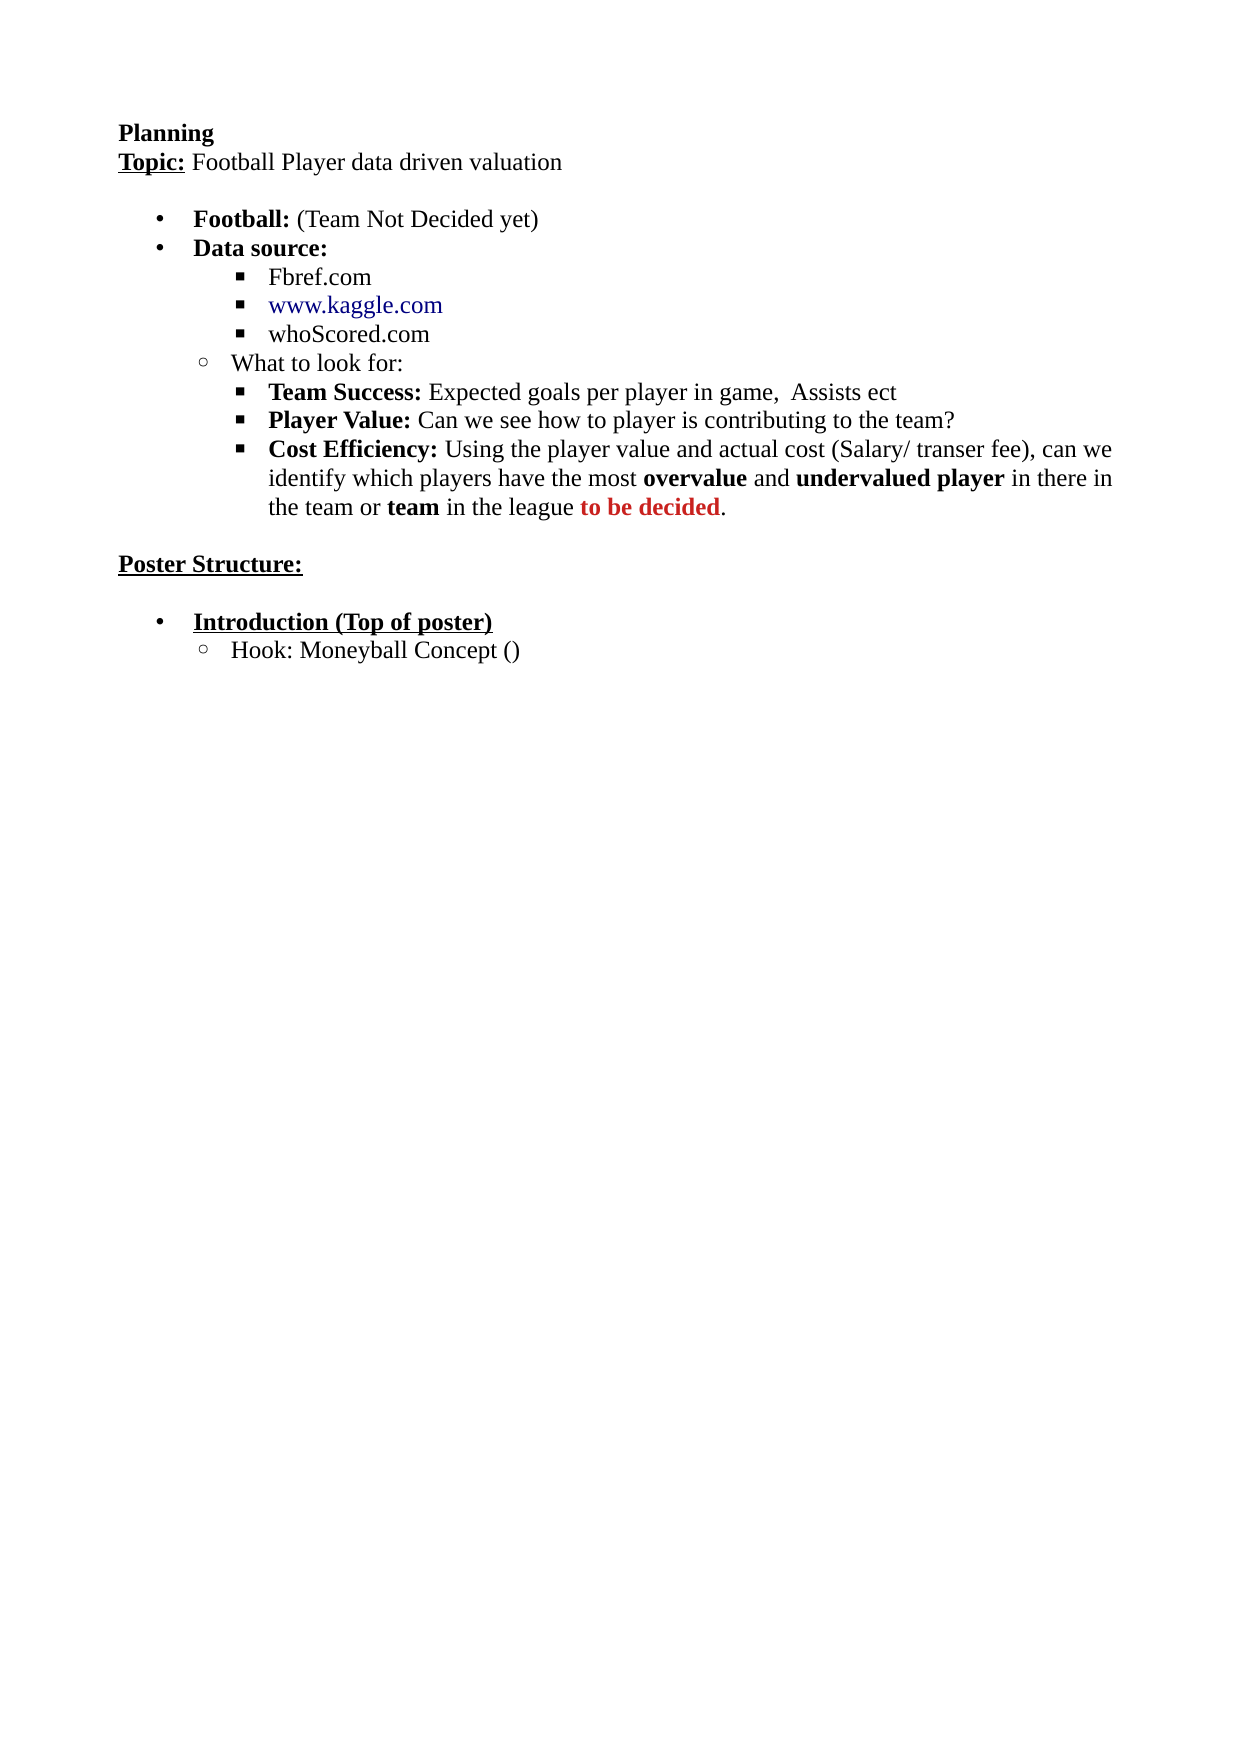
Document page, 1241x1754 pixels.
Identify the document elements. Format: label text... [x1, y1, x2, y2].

list Football: (Team Not Decided yet) [156, 204, 1122, 233]
list www.kaggle.com [231, 291, 1122, 319]
list whoScored.com [231, 319, 1122, 348]
list Introduction (Top of poster) [156, 607, 1122, 636]
list Data source: [156, 233, 1122, 262]
list Team Success: Expected goals per player in game, Assists ect [231, 377, 1122, 406]
text Topic: Football Player data driven valuation [118, 147, 1122, 176]
list Hook: Moneyball Concept () [193, 636, 1122, 664]
list Player Value: Can we see how to player is contributing to the team? [231, 406, 1122, 434]
list Fbref.com [231, 262, 1122, 291]
text Poster Structure: [118, 549, 1122, 578]
text Planning [118, 118, 1122, 147]
list What to look for: [193, 348, 1122, 377]
list Cost Efficiency: Using the player value and actual cost (Salary/ transer fee), can we identify which players have the most overvalue and undervalued player in there in the team or team in the league to be decided. [231, 434, 1122, 521]
